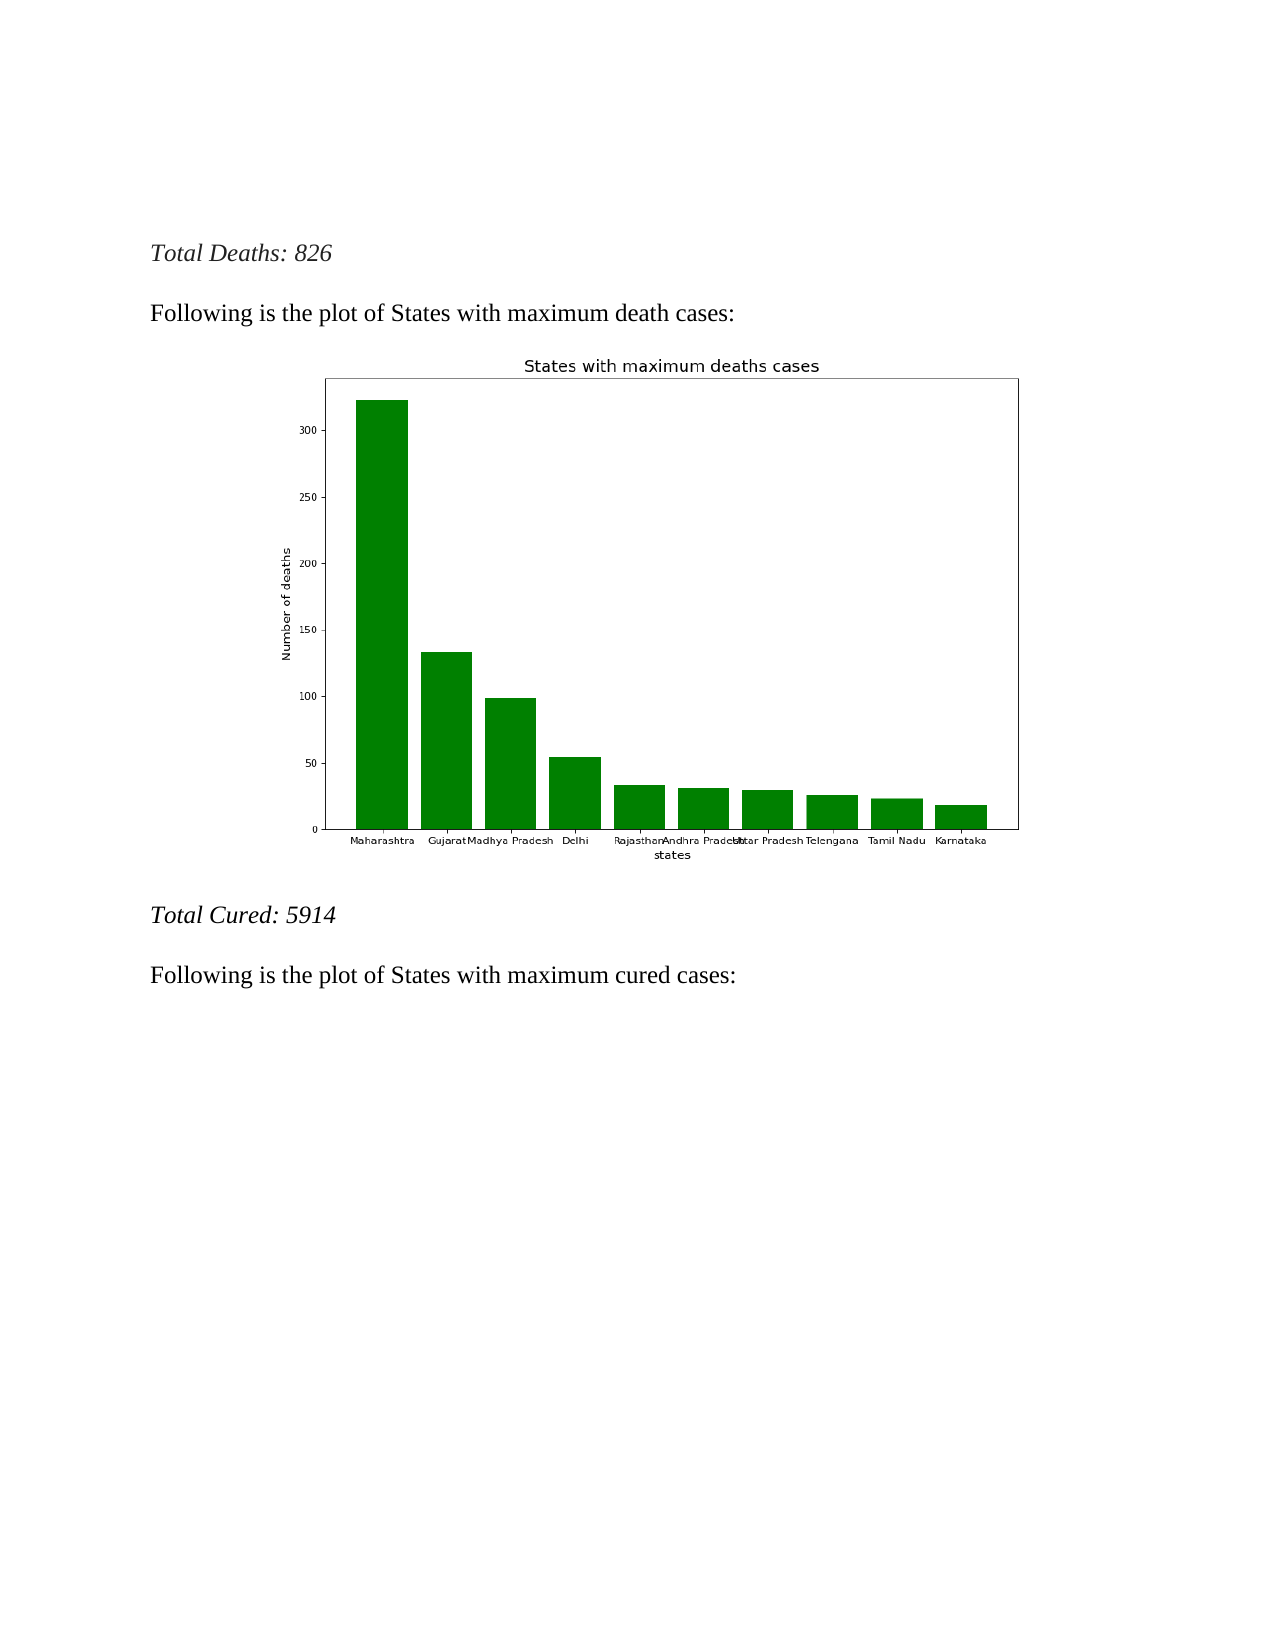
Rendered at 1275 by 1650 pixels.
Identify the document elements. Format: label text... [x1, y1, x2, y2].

text Following is the plot of States with maximum death cases: [150, 298, 1125, 327]
text Total Cured: 5914 [150, 900, 1125, 929]
text Total Deaths: 826 [150, 238, 1125, 267]
text Following is the plot of States with maximum cured cases: [150, 961, 1125, 989]
